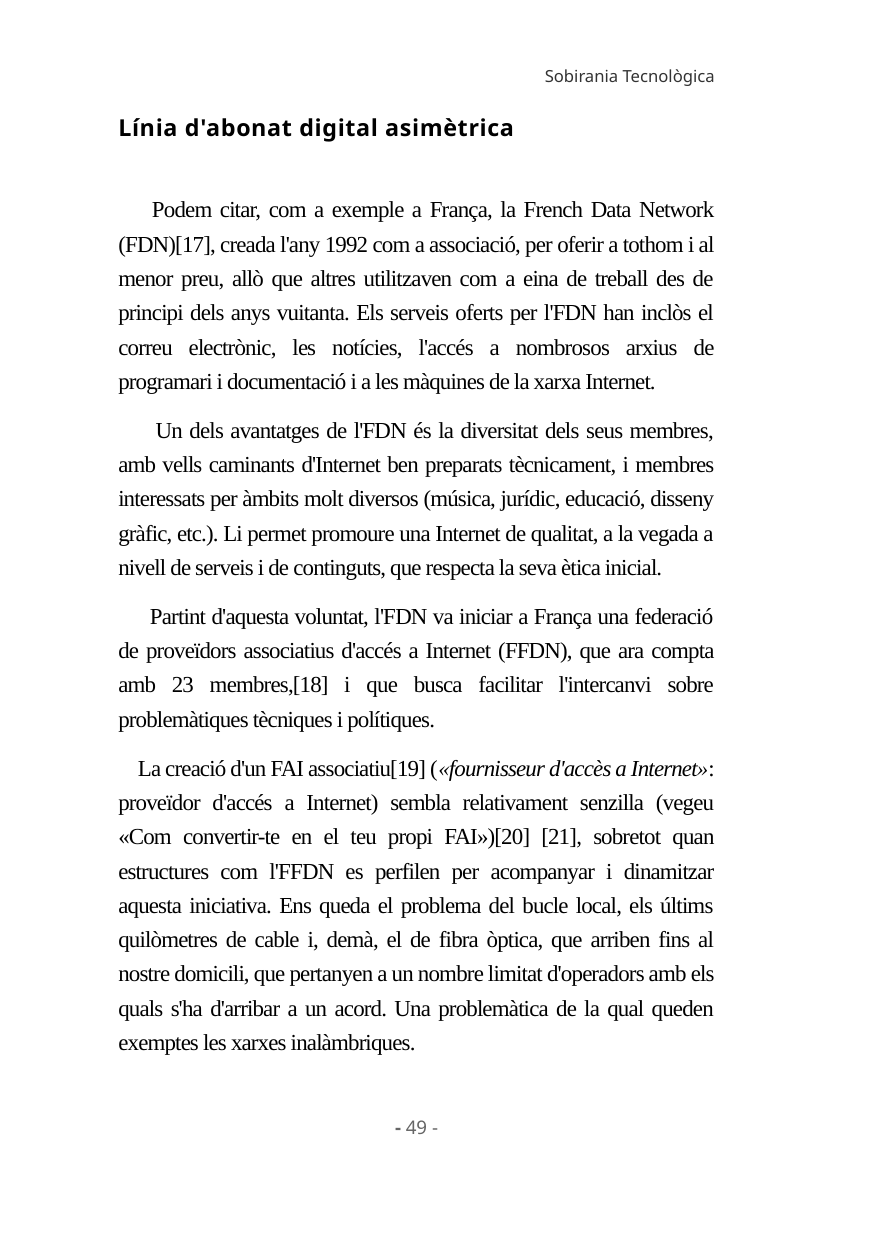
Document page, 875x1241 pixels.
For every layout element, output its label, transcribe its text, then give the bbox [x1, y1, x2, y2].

text Partint d'aquesta voluntat, l'FDN va iniciar a França una federació de proveïdors associatius d'accés a Internet (FFDN), que ara compta amb 23 membres,[18] i que busca facilitar l'intercanvi sobre problemàtiques tècniques i polítiques. [118, 597, 714, 734]
text La creació d'un FAI associatiu[19] («fournisseur d'accès a Internet»: proveïdor d'accés a Internet) sembla relativament senzilla (vegeu «Com convertir-te en el teu propi FAI»)[20] [21], sobretot quan estructures com l'FFDN es perfilen per acompanyar i dinamitzar aquesta iniciativa. Ens queda el problema del bucle local, els últims quilòmetres de cable i, demà, el de fibra òptica, que arriben fins al nostre domicili, que pertanyen a un nombre limitat d'operadors amb els quals s'ha d'arribar a un acord. Una problemàtica de la qual queden exemptes les xarxes inalàmbriques. [118, 749, 714, 1057]
text Podem citar, com a exemple a França, la French Data Network (FDN)[17], creada l'any 1992 com a associació, per oferir a tothom i al menor preu, allò que altres utilitzaven com a eina de treball des de principi dels anys vuitanta. Els serveis oferts per l'FDN han inclòs el correu electrònic, les notícies, l'accés a nombrosos arxius de programari i documentació i a les màquines de la xarxa Internet. [118, 190, 714, 396]
subtitle Línia d'abonat digital asimètrica [118, 111, 714, 143]
text Un dels avantatges de l'FDN és la diversitat dels seus membres, amb vells caminants d'Internet ben preparats tècnicament, i membres interessats per àmbits molt diversos (música, jurídic, educació, disseny gràfic, etc.). Li permet promoure una Internet de qualitat, a la vegada a nivell de serveis i de continguts, que respecta la seva ètica inicial. [118, 411, 714, 582]
